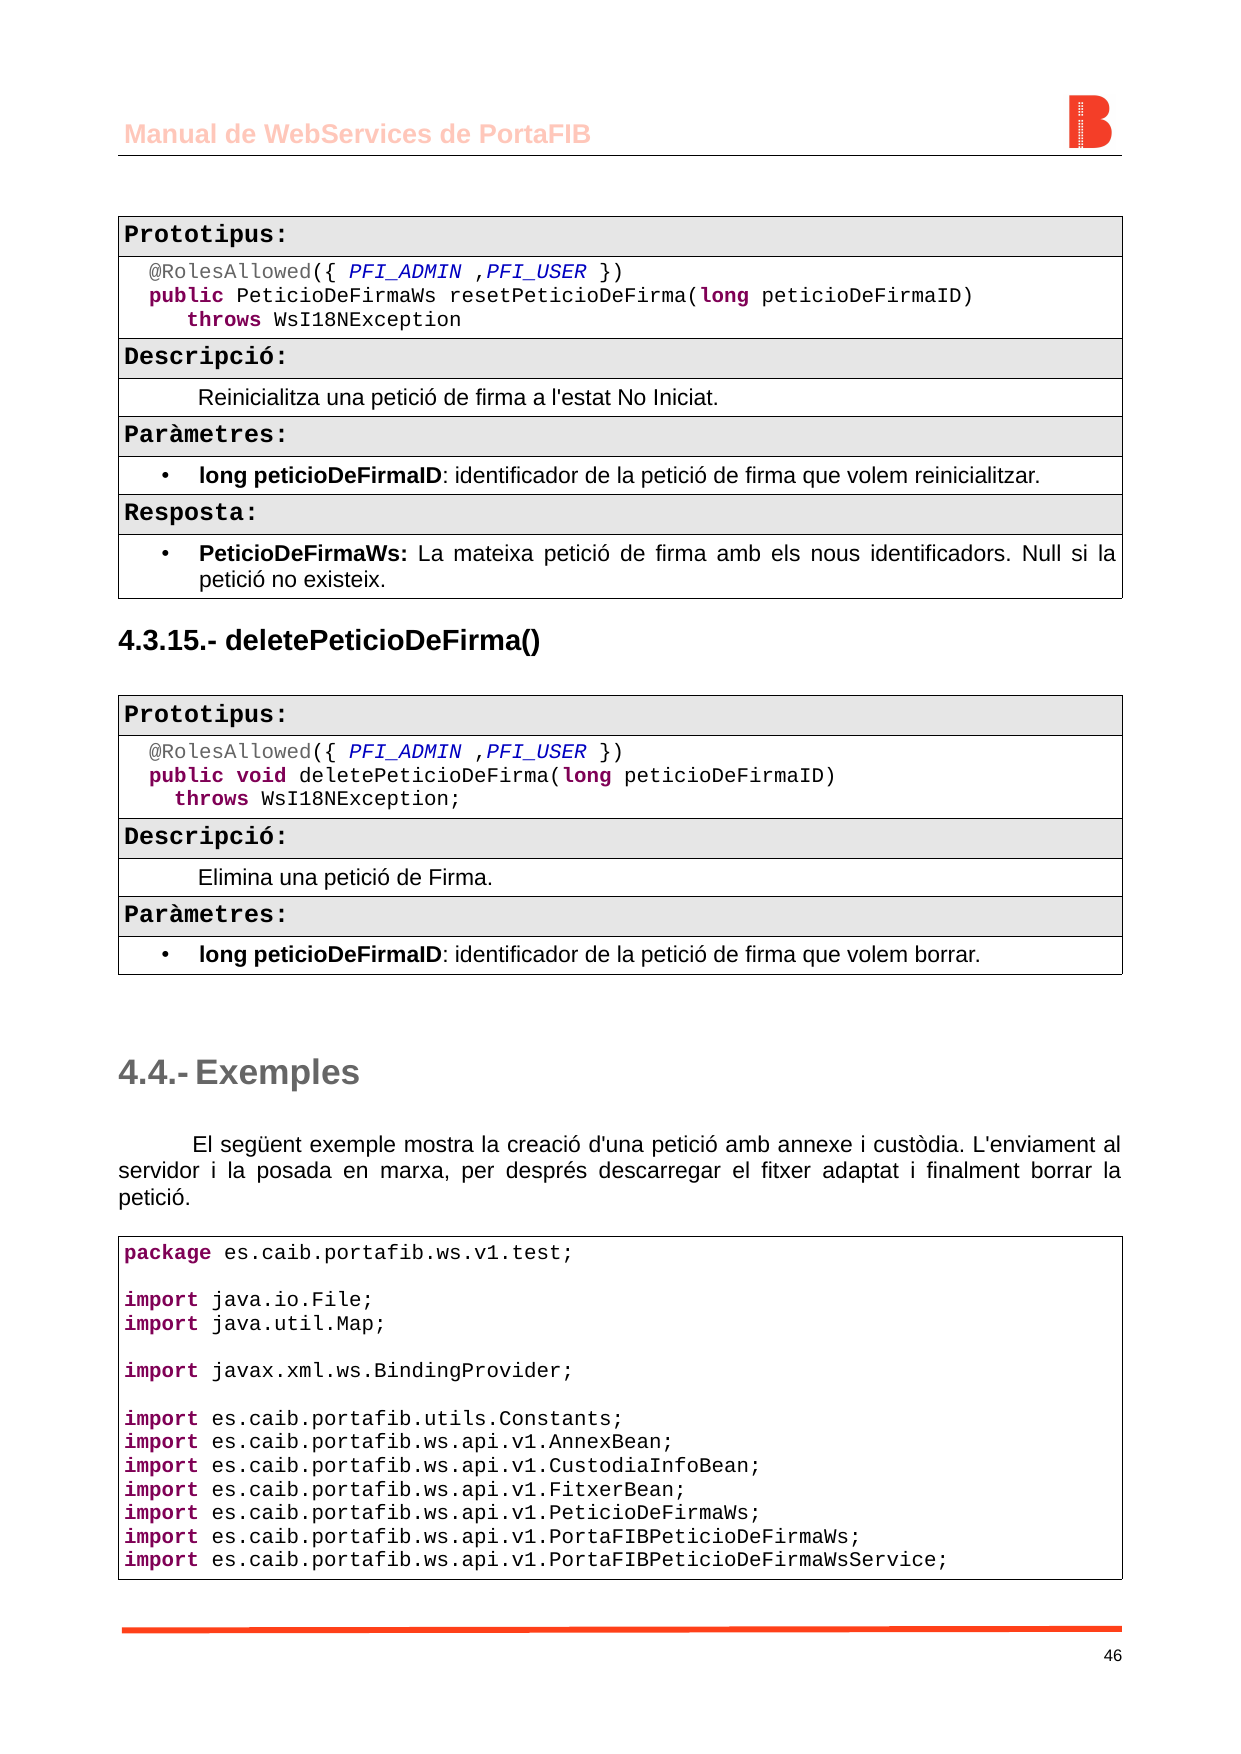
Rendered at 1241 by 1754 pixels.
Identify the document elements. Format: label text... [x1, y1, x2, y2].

table_cell Descripció: [119, 339, 1122, 378]
table_cell long peticioDeFirmaID: identificador de la petició de firma que volem borrar. [119, 937, 1122, 973]
table_cell @RolesAllowed({ PFI_ADMIN ,PFI_USER }) public void deletePeticioDeFirma(long peticioDeFirmaID) throws WsI18NException; [119, 736, 1122, 818]
table_cell Descripció: [119, 819, 1122, 858]
table_header package es.caib.portafib.ws.v1.test; import java.io.File; import java.util.Map; import javax.xml.ws.BindingProvider; import es.caib.portafib.utils.Constants; import es.caib.portafib.ws.api.v1.AnnexBean; import es.caib.portafib.ws.api.v1.CustodiaInfoBean; import es.caib.portafib.ws.api.v1.FitxerBean; import es.caib.portafib.ws.api.v1.PeticioDeFirmaWs; import es.caib.portafib.ws.api.v1.PortaFIBPeticioDeFirmaWs; import es.caib.portafib.ws.api.v1.PortaFIBPeticioDeFirmaWsService; [119, 1237, 1122, 1579]
table_header Prototipus: [119, 696, 1122, 735]
table_cell @RolesAllowed({ PFI_ADMIN ,PFI_USER }) public PeticioDeFirmaWs resetPeticioDeFirma(long peticioDeFirmaID) throws WsI18NException [119, 257, 1122, 338]
text El següent exemple mostra la creació d'una petició amb annexe i custòdia. L'enviament al servidor i la posada en marxa, per després descarregar el fitxer adaptat i finalment borrar la petició. [118, 1131, 1122, 1210]
table_cell Resposta: [119, 495, 1122, 534]
table_header Prototipus: [119, 217, 1122, 256]
subtitle deletePeticioDeFirma() [118, 623, 1122, 657]
table_cell Reinicialitza una petició de firma a l'estat No Iniciat. [119, 379, 1122, 416]
picture [1063, 94, 1117, 150]
table_cell long peticioDeFirmaID: identificador de la petició de firma que volem reinicialitzar. [119, 457, 1122, 494]
subtitle Exemples [118, 1051, 1122, 1092]
table_cell Paràmetres: [119, 417, 1122, 456]
table_cell Paràmetres: [119, 897, 1122, 936]
table_cell Elimina una petició de Firma. [119, 859, 1122, 896]
table_cell PeticioDeFirmaWs: La mateixa petició de firma amb els nous identificadors. Null si la petició no existeix. [119, 535, 1122, 598]
